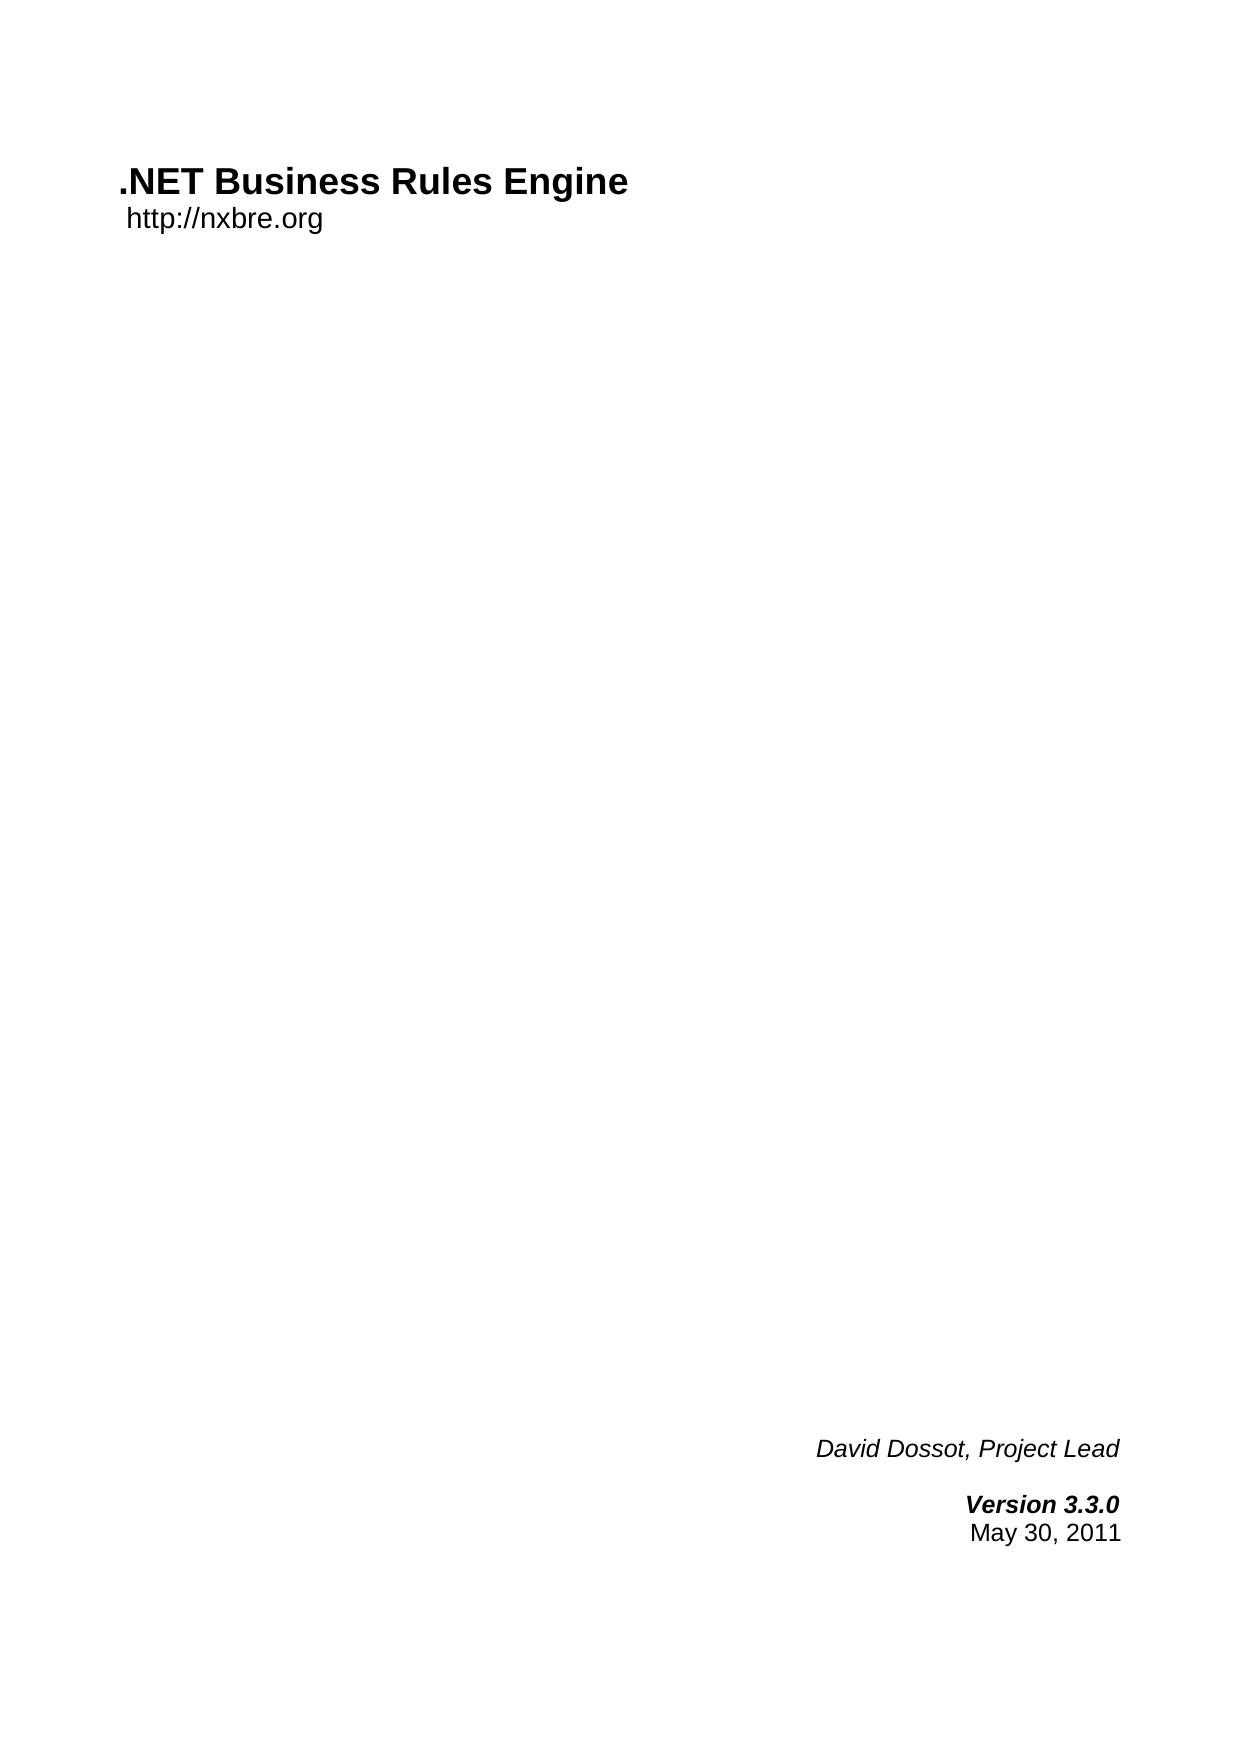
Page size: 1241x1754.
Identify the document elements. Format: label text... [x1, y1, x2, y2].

text May 30, 2011 [118, 1519, 1122, 1547]
text David Dossot, Project Lead [118, 1435, 1122, 1463]
text http://nxbre.org [118, 202, 1122, 235]
text .NET Business Rules Engine [118, 160, 1122, 202]
text Version 3.3.0 [118, 1491, 1122, 1519]
